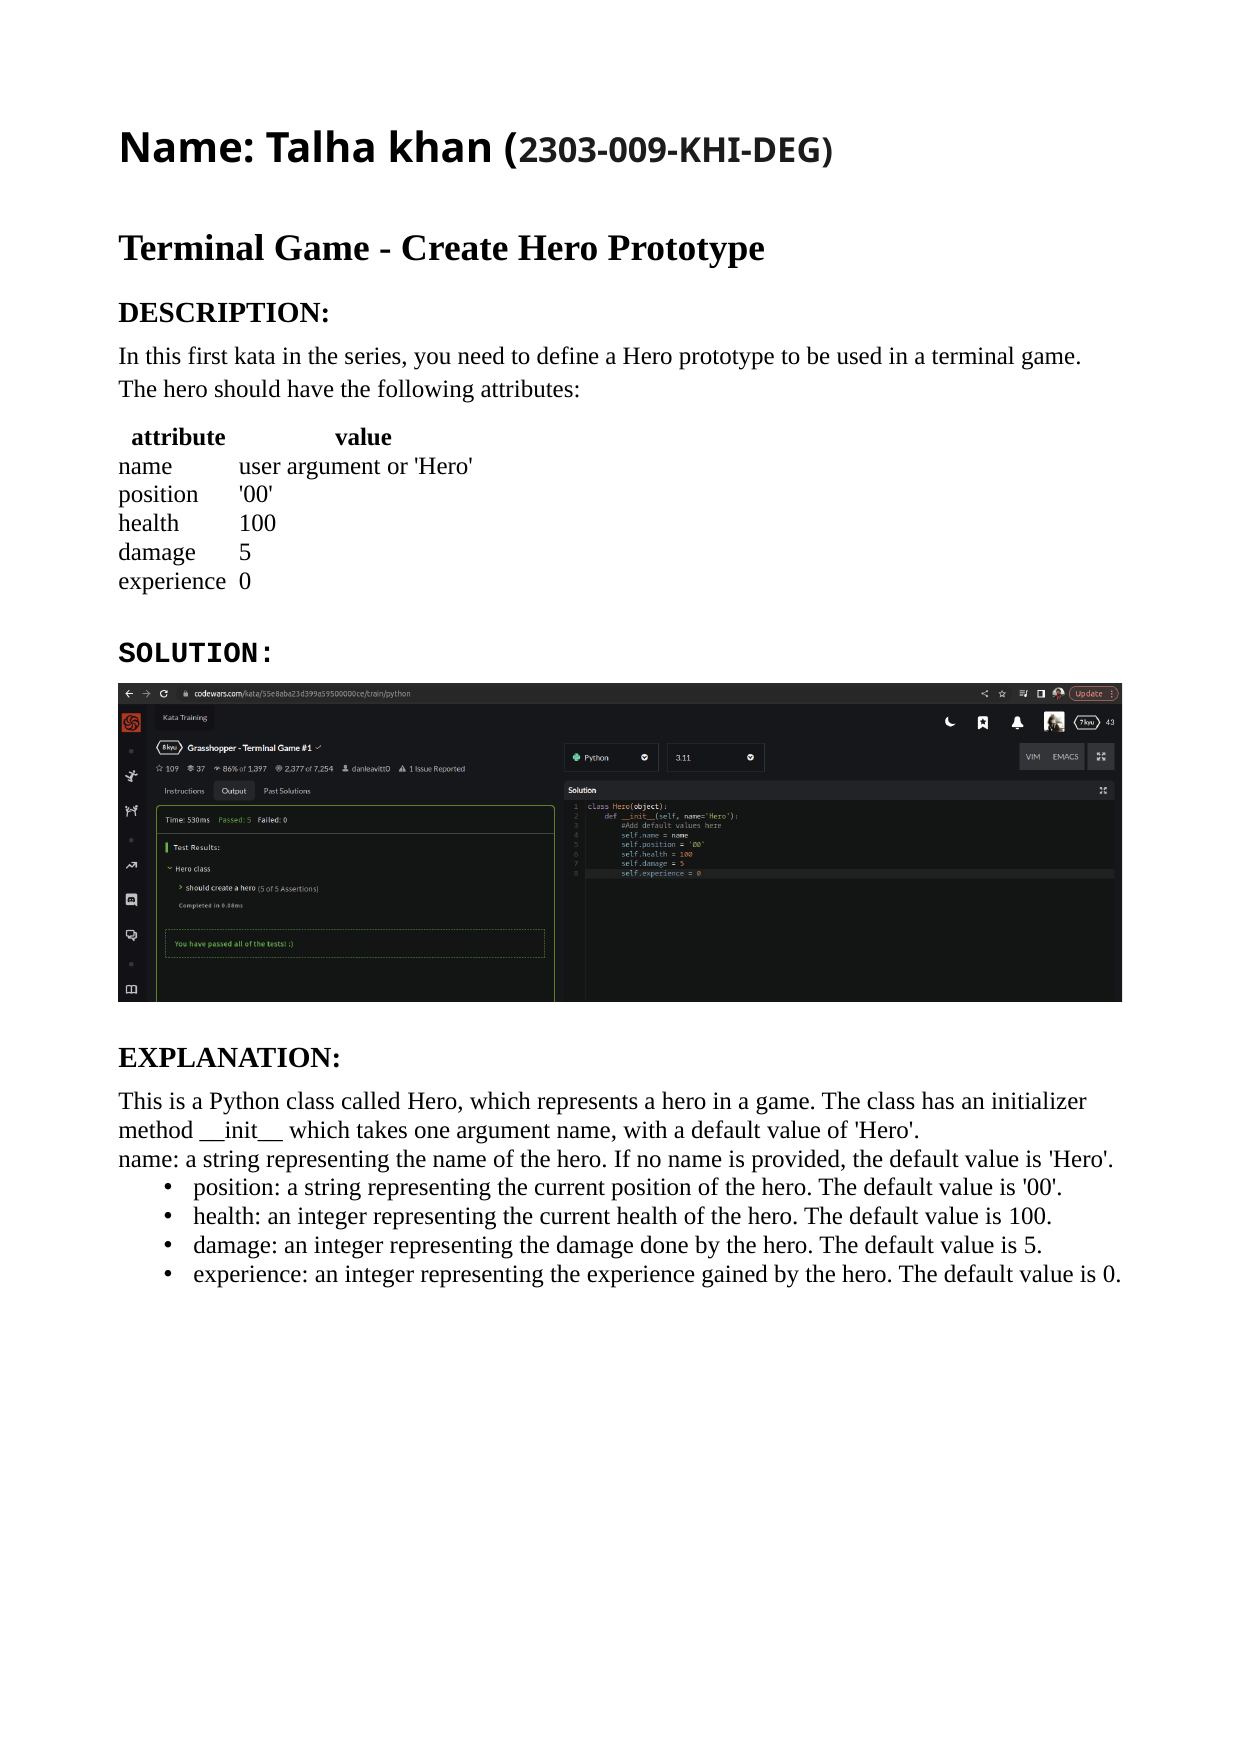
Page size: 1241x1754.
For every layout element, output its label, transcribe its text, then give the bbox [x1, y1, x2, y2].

table_cell damage [118, 537, 239, 566]
list position: a string representing the current position of the hero. The default value is '00'. [164, 1172, 1122, 1201]
list damage: an integer representing the damage done by the hero. The default value is 5. [164, 1230, 1122, 1259]
table_header attribute [118, 422, 239, 451]
table_cell experience [118, 566, 239, 594]
table_cell position [118, 480, 239, 508]
table_cell name [118, 451, 239, 479]
table_cell 0 [239, 566, 487, 594]
table_header value [239, 422, 487, 451]
table_cell 5 [239, 537, 487, 566]
subtitle Terminal Game - Create Hero Prototype [118, 225, 1122, 268]
subtitle SOLUTION: [118, 638, 1122, 671]
picture [118, 683, 1123, 1002]
table_cell health [118, 508, 239, 537]
table_cell user argument or 'Hero' [239, 451, 487, 479]
table_cell 100 [239, 508, 487, 537]
list experience: an integer representing the experience gained by the hero. The default value is 0. [164, 1259, 1122, 1287]
text In this first kata in the series, you need to define a Hero prototype to be used in a terminal game. The hero should have the following attributes: [118, 341, 1122, 403]
list health: an integer representing the current health of the hero. The default value is 100. [164, 1201, 1122, 1230]
text This is a Python class called Hero, which represents a hero in a game. The class has an initializer method __init__ which takes one argument name, with a default value of 'Hero'. name: a string representing the name of the hero. If no name is provided, the default value is 'Hero'. [118, 1086, 1122, 1172]
subtitle DESCRIPTION: [118, 295, 1122, 329]
table_cell '00' [239, 480, 487, 508]
subtitle EXPLANATION: [118, 1040, 1122, 1074]
